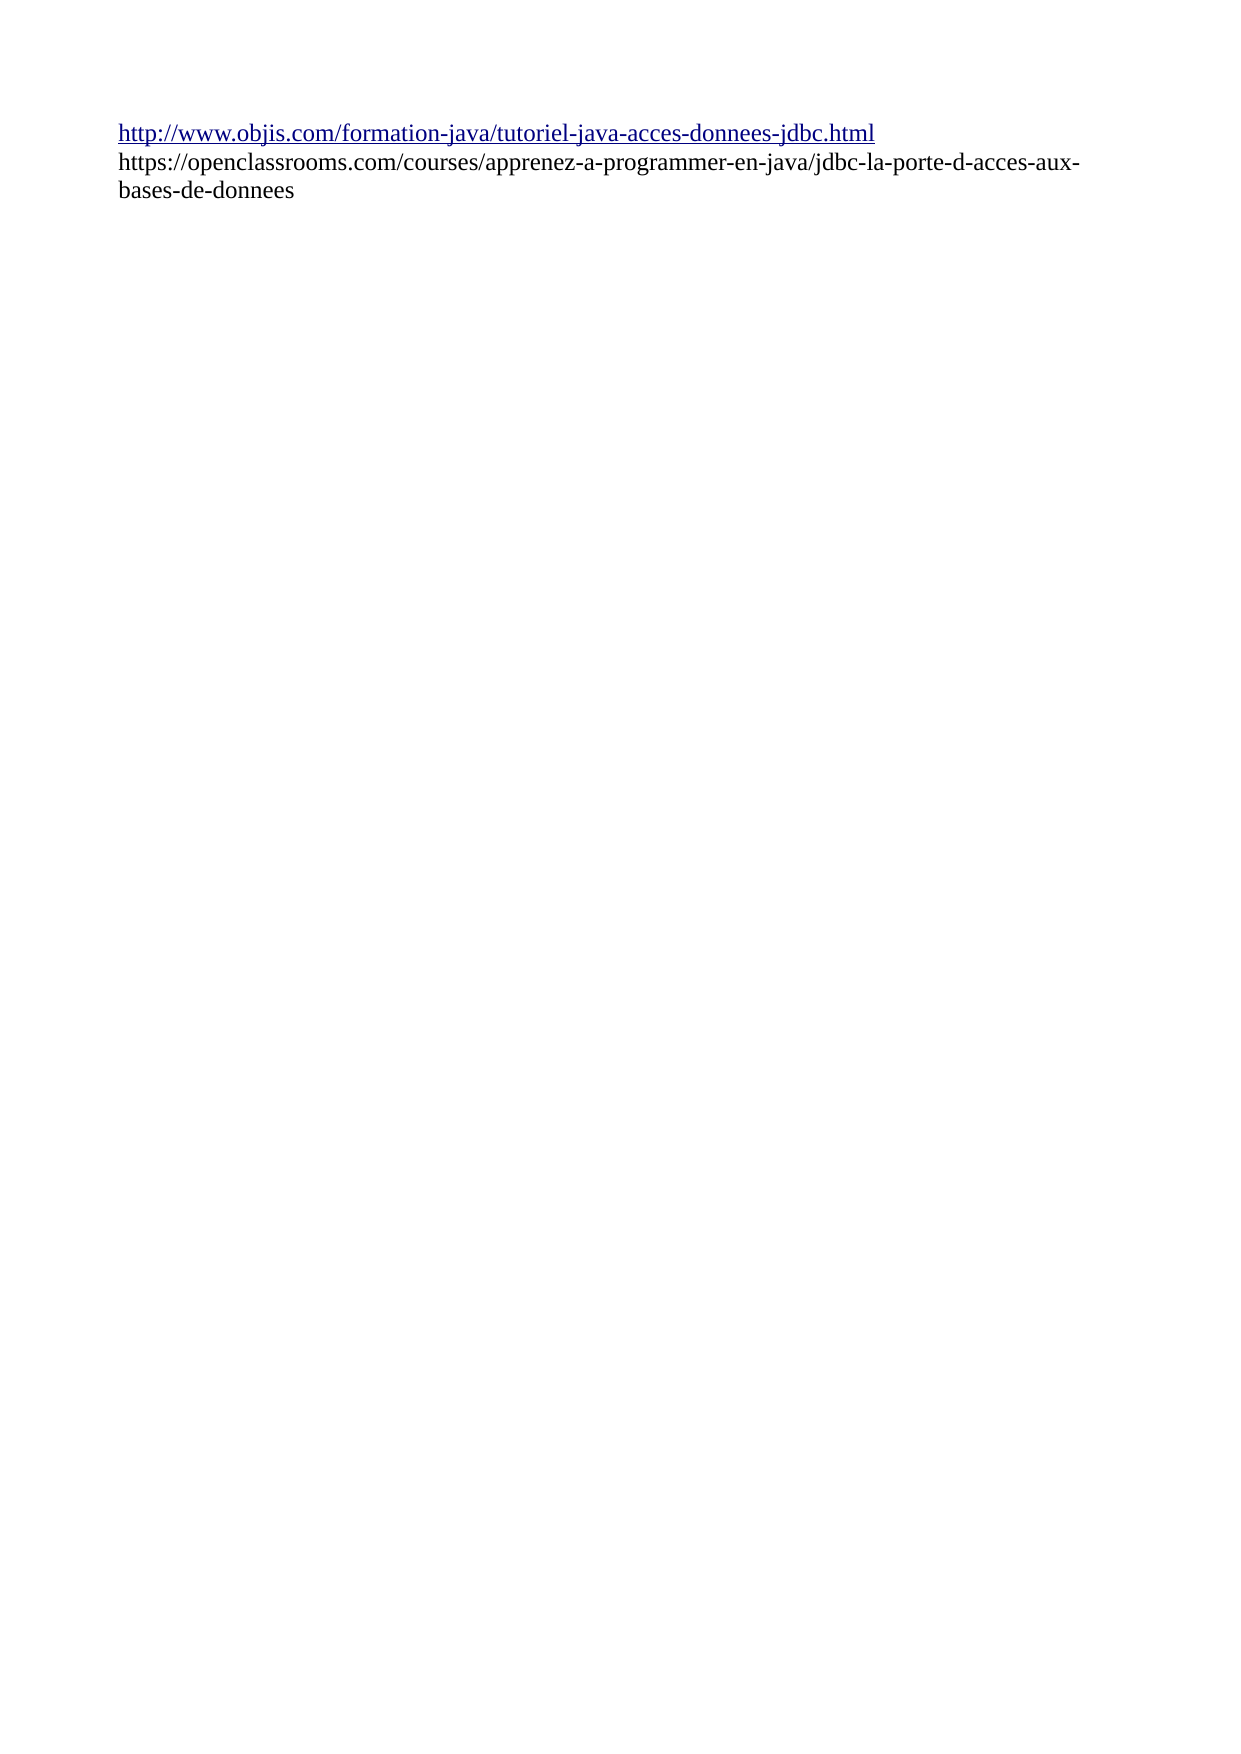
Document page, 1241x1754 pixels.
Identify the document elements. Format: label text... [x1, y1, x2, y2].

text https://openclassrooms.com/courses/apprenez-a-programmer-en-java/jdbc-la-porte-d-acces-aux-bases-de-donnees [118, 147, 1122, 204]
text http://www.objis.com/formation-java/tutoriel-java-acces-donnees-jdbc.html [118, 118, 1122, 147]
